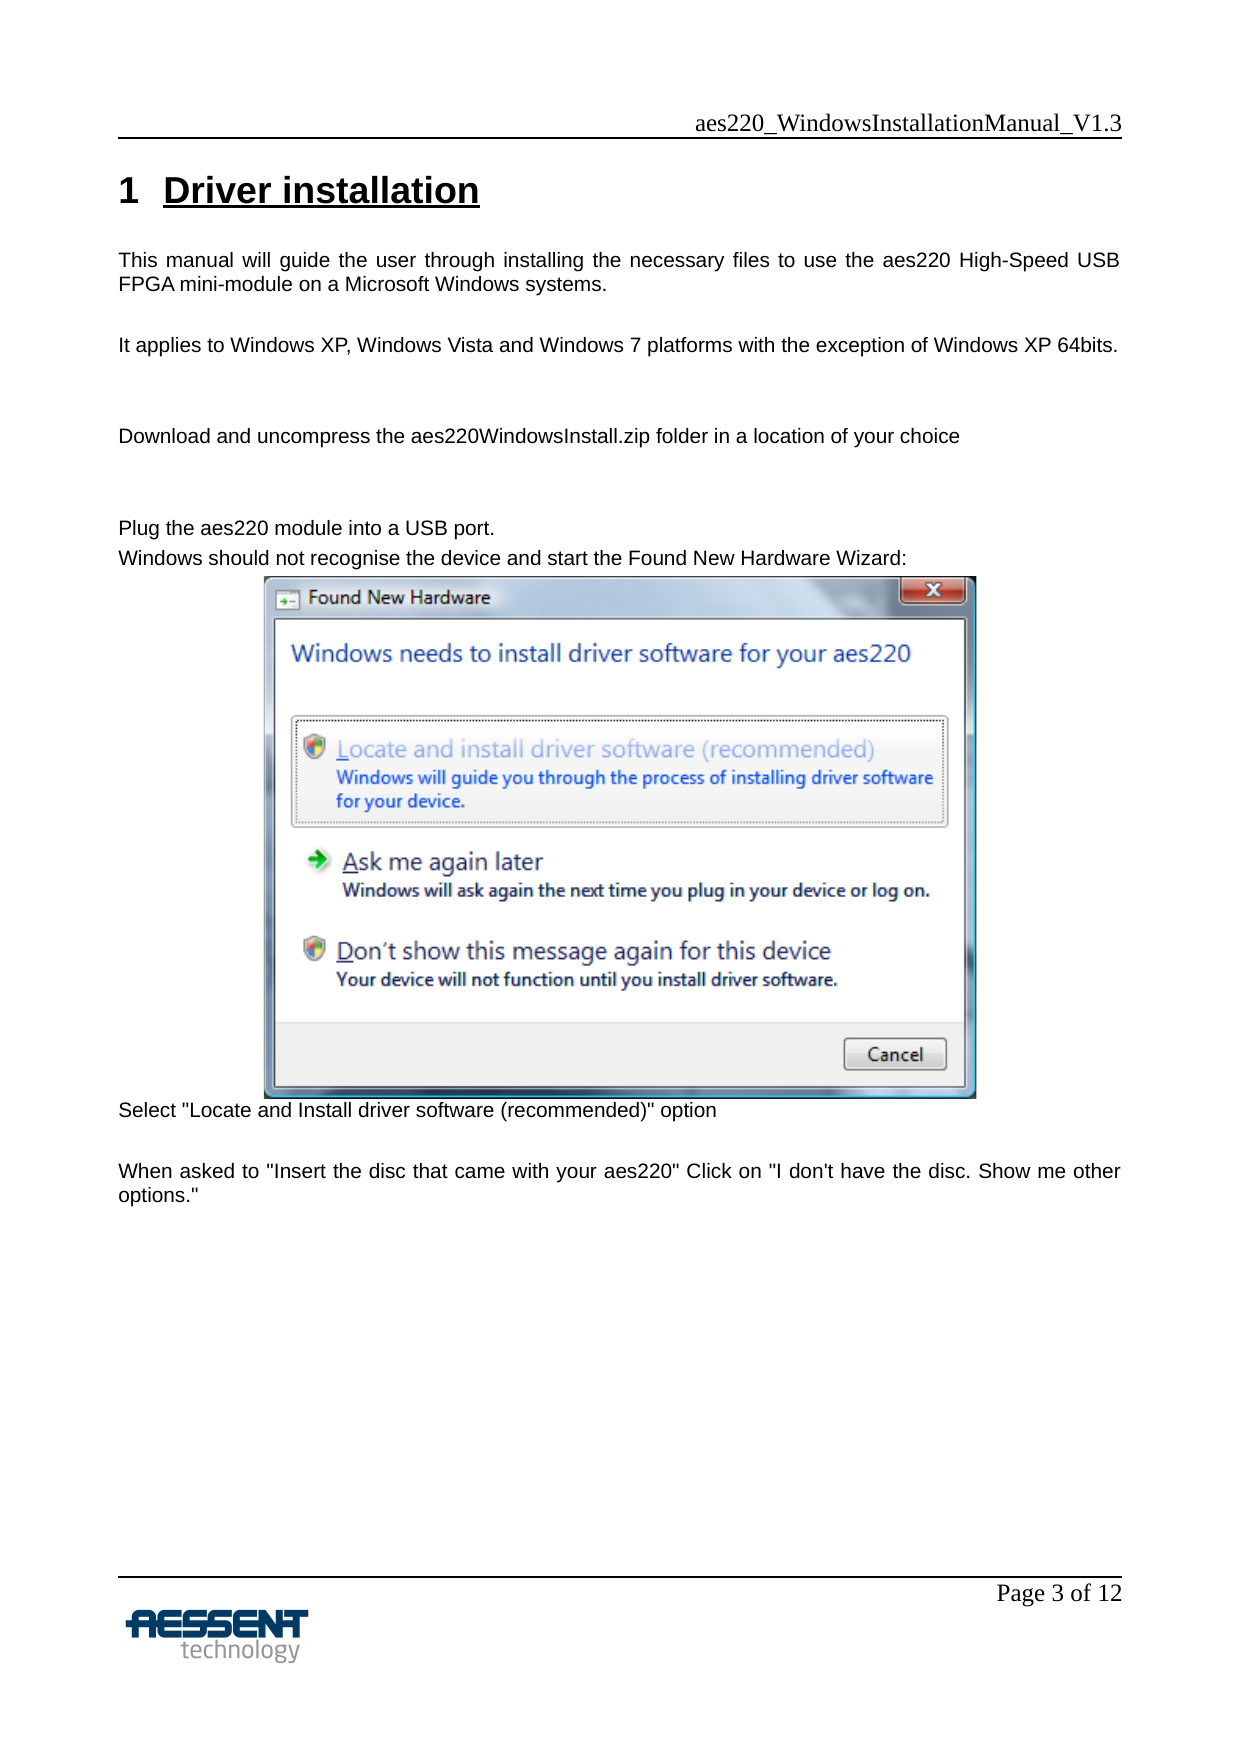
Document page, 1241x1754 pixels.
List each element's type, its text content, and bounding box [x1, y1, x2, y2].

text This manual will guide the user through installing the necessary files to use the aes220 High-Speed USB FPGA mini-module on a Microsoft Windows systems. [118, 248, 1122, 296]
text Download and uncompress the aes220WindowsInstall.zip folder in a location of your choice [118, 424, 1122, 448]
picture [117, 1603, 317, 1670]
subtitle Driver installation [118, 168, 1122, 211]
picture [263, 576, 977, 1099]
text Windows should not recognise the device and start the Found New Hardware Wizard: [118, 546, 1122, 570]
text Select "Locate and Install driver software (recommended)" option [118, 1034, 1122, 1122]
text When asked to "Insert the disc that came with your aes220" Click on "I don't have the disc. Show me other options." [118, 1159, 1122, 1207]
text Plug the aes220 module into a USB port. [118, 515, 1122, 539]
text It applies to Windows XP, Windows Vista and Windows 7 platforms with the exception of Windows XP 64bits. [118, 333, 1122, 357]
